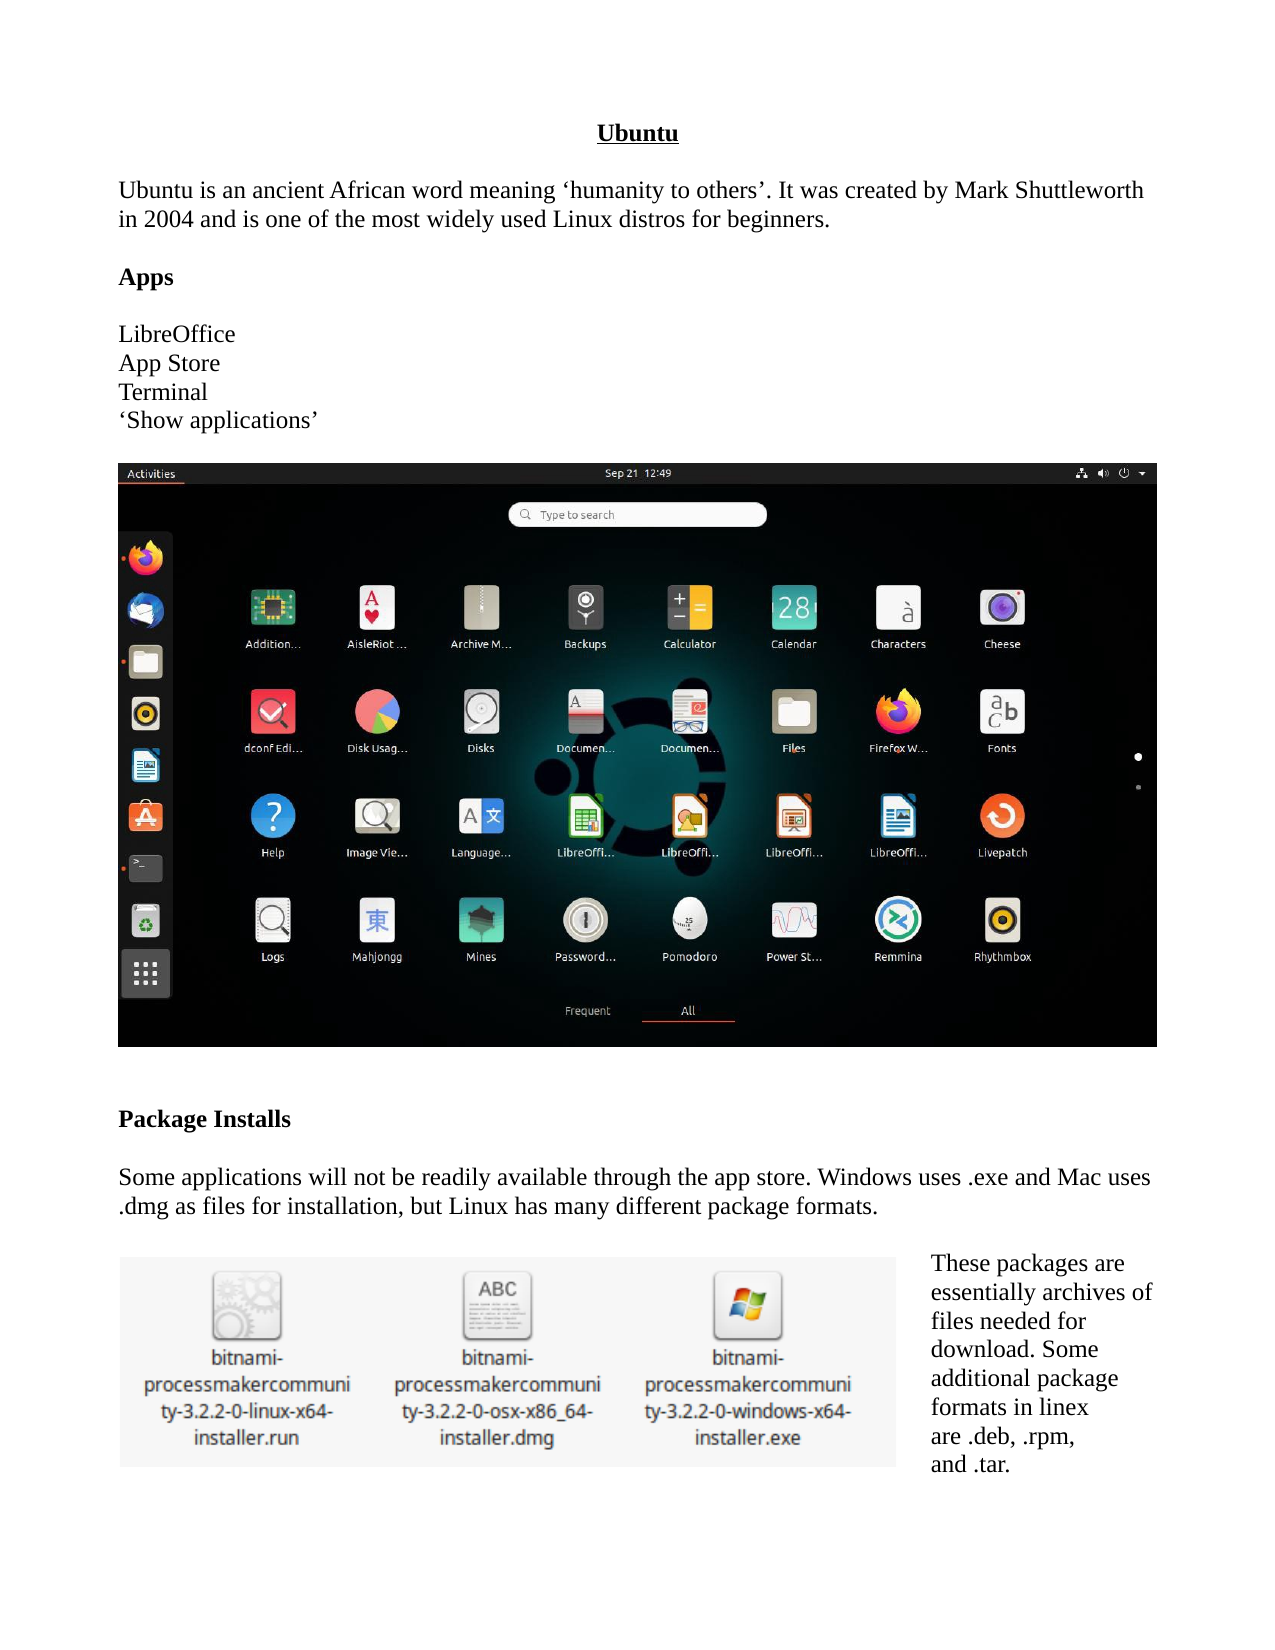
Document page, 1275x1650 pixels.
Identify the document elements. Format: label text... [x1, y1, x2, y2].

text LibreOffice [118, 319, 1157, 348]
picture [118, 463, 1157, 1047]
text Some applications will not be readily available through the app store. Windows uses .exe and Mac uses .dmg as files for installation, but Linux has many different package formats. These packages are essentially archives of files needed for download. Some additional package formats in linex are .deb, .rpm, and .tar. [118, 1162, 1157, 1478]
picture [119, 1257, 897, 1467]
text Ubuntu is an ancient African word meaning ‘humanity to others’. It was created by Mark Shuttleworth in 2004 and is one of the most widely used Linux distros for beginners. [118, 176, 1157, 233]
text ‘Show applications’ [118, 406, 1157, 434]
text Terminal [118, 377, 1157, 406]
text Package Installs [118, 1104, 1157, 1133]
text Ubuntu [118, 118, 1157, 147]
text App Store [118, 348, 1157, 377]
text Apps [118, 262, 1157, 291]
